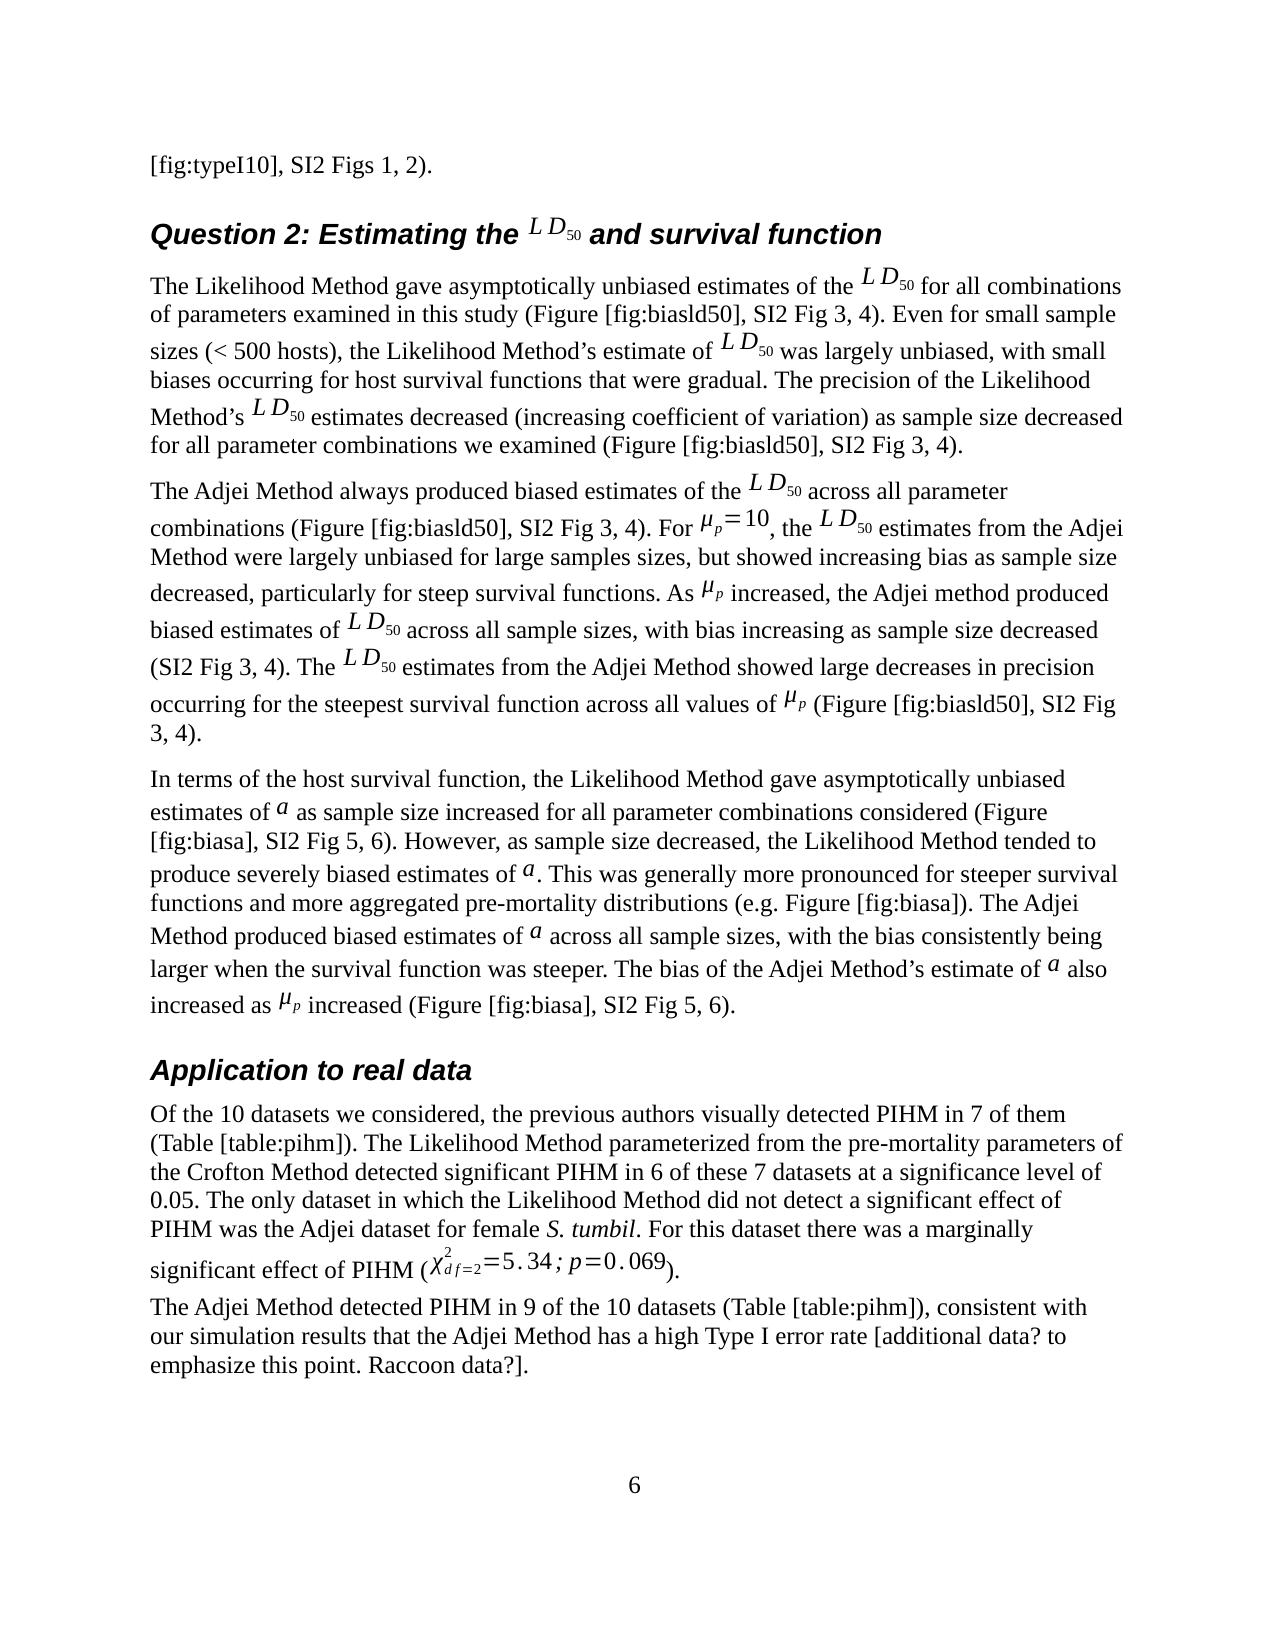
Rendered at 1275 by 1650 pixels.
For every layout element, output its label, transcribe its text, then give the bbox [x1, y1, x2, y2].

subtitle Question 2: Estimating the and survival function [150, 213, 1125, 250]
text In terms of the host survival function, the Likelihood Method gave asymptotically unbiased estimates of as sample size increased for all parameter combinations considered (Figure [fig:biasa], SI2 Fig 5, 6). However, as sample size decreased, the Likelihood Method tended to produce severely biased estimates of . This was generally more pronounced for steeper survival functions and more aggregated pre-mortality distributions (e.g. Figure [fig:biasa]). The Adjei Method produced biased estimates of across all sample sizes, with the bias consistently being larger when the survival function was steeper. The bias of the Adjei Method’s estimate of also increased as increased (Figure [fig:biasa], SI2 Fig 5, 6). [150, 764, 1125, 1019]
text The Adjei Method always produced biased estimates of the across all parameter combinations (Figure [fig:biasld50], SI2 Fig 3, 4). For , the estimates from the Adjei Method were largely unbiased for large samples sizes, but showed increasing bias as sample size decreased, particularly for steep survival functions. As increased, the Adjei method produced biased estimates of across all sample sizes, with bias increasing as sample size decreased (SI2 Fig 3, 4). The estimates from the Adjei Method showed large decreases in precision occurring for the steepest survival function across all values of (Figure [fig:biasld50], SI2 Fig 3, 4). [150, 468, 1125, 746]
text The Likelihood Method gave asymptotically unbiased estimates of the for all combinations of parameters examined in this study (Figure [fig:biasld50], SI2 Fig 3, 4). Even for small sample sizes (< 500 hosts), the Likelihood Method’s estimate of was largely unbiased, with small biases occurring for host survival functions that were gradual. The precision of the Likelihood Method’s estimates decreased (increasing coefficient of variation) as sample size decreased for all parameter combinations we examined (Figure [fig:biasld50], SI2 Fig 3, 4). [150, 263, 1125, 459]
text Of the 10 datasets we considered, the previous authors visually detected PIHM in 7 of them (Table [table:pihm]). The Likelihood Method parameterized from the pre-mortality parameters of the Crofton Method detected significant PIHM in 6 of these 7 datasets at a significance level of 0.05. The only dataset in which the Likelihood Method did not detect a significant effect of PIHM was the Adjei dataset for female S. tumbil. For this dataset there was a marginally significant effect of PIHM (). [150, 1099, 1125, 1283]
text [fig:typeI10], SI2 Figs 1, 2). [150, 150, 1125, 179]
text The Adjei Method detected PIHM in 9 of the 10 datasets (Table [table:pihm]), consistent with our simulation results that the Adjei Method has a high Type I error rate [additional data? to emphasize this point. Raccoon data?]. [150, 1292, 1125, 1379]
subtitle Application to real data [150, 1053, 1125, 1087]
